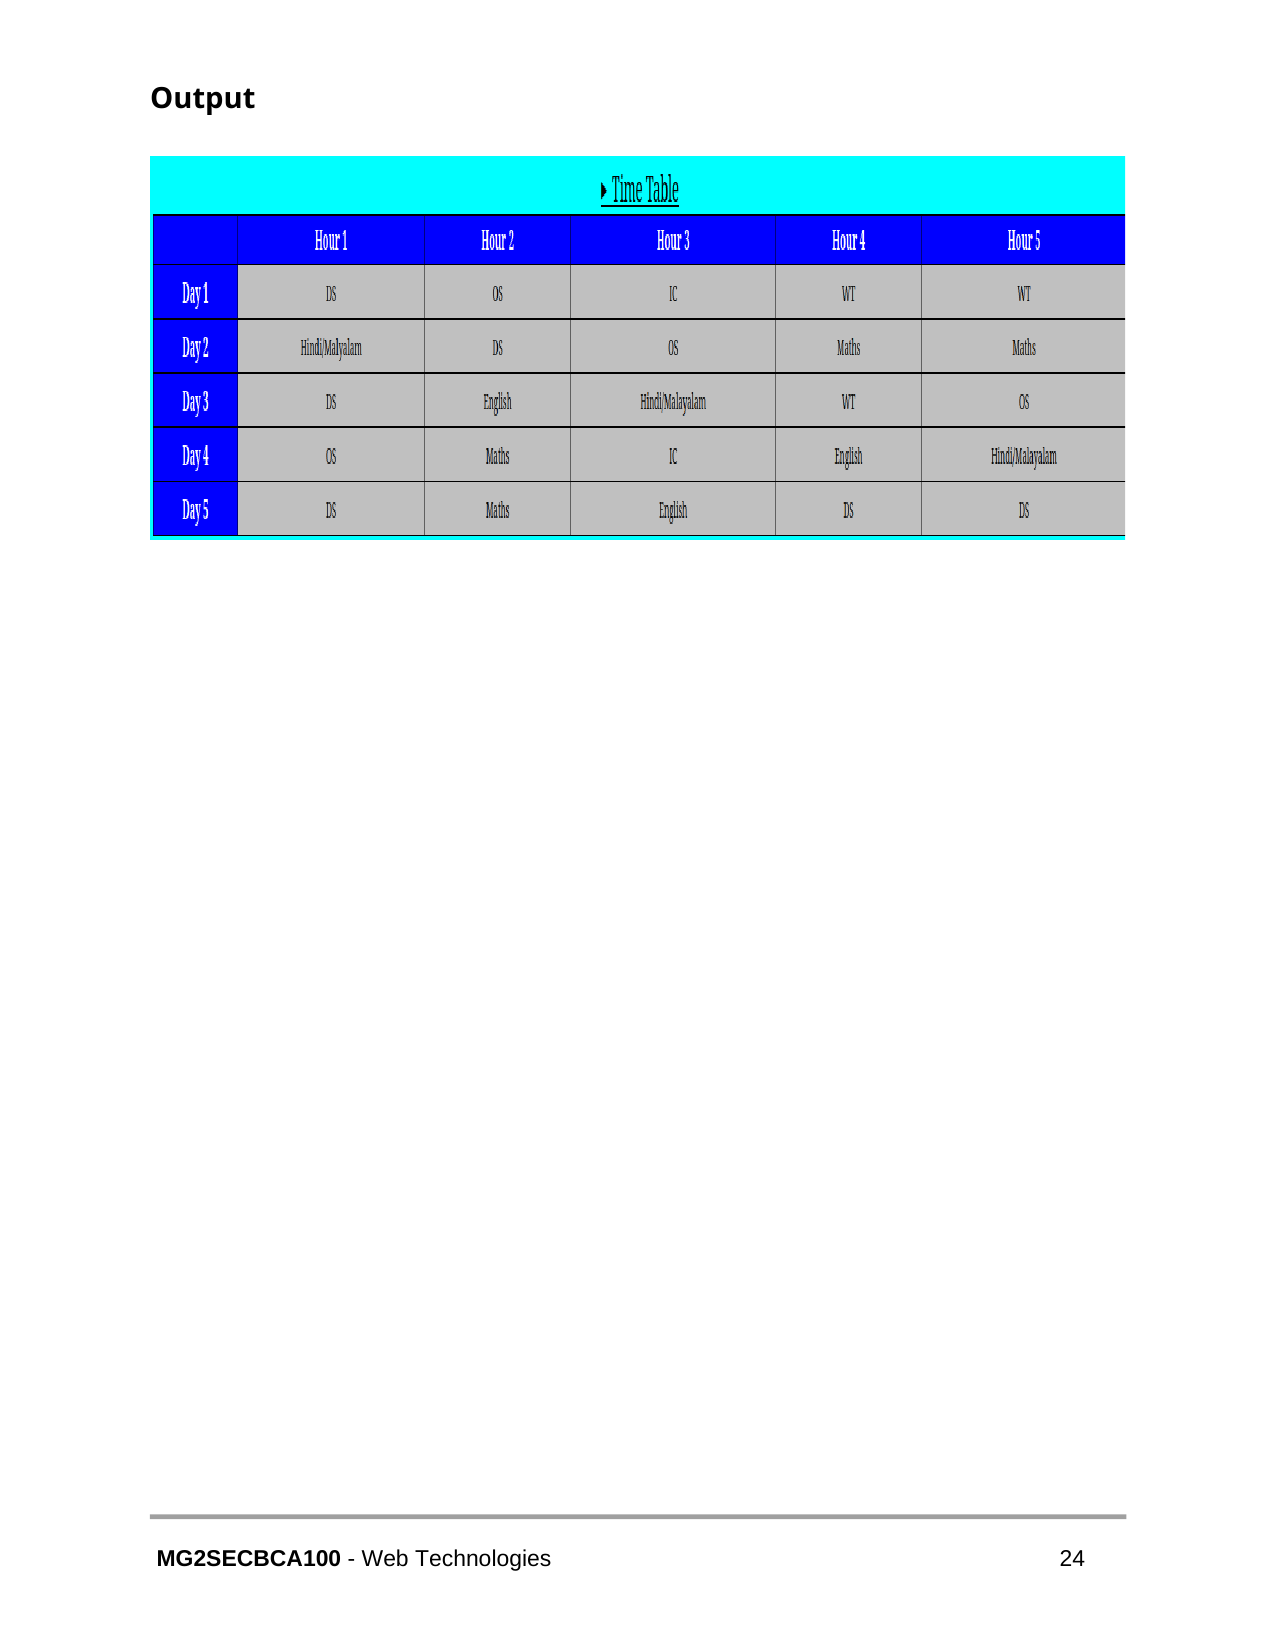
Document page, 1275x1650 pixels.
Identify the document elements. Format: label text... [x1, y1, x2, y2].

picture [150, 156, 1125, 540]
text Output [150, 77, 1125, 117]
